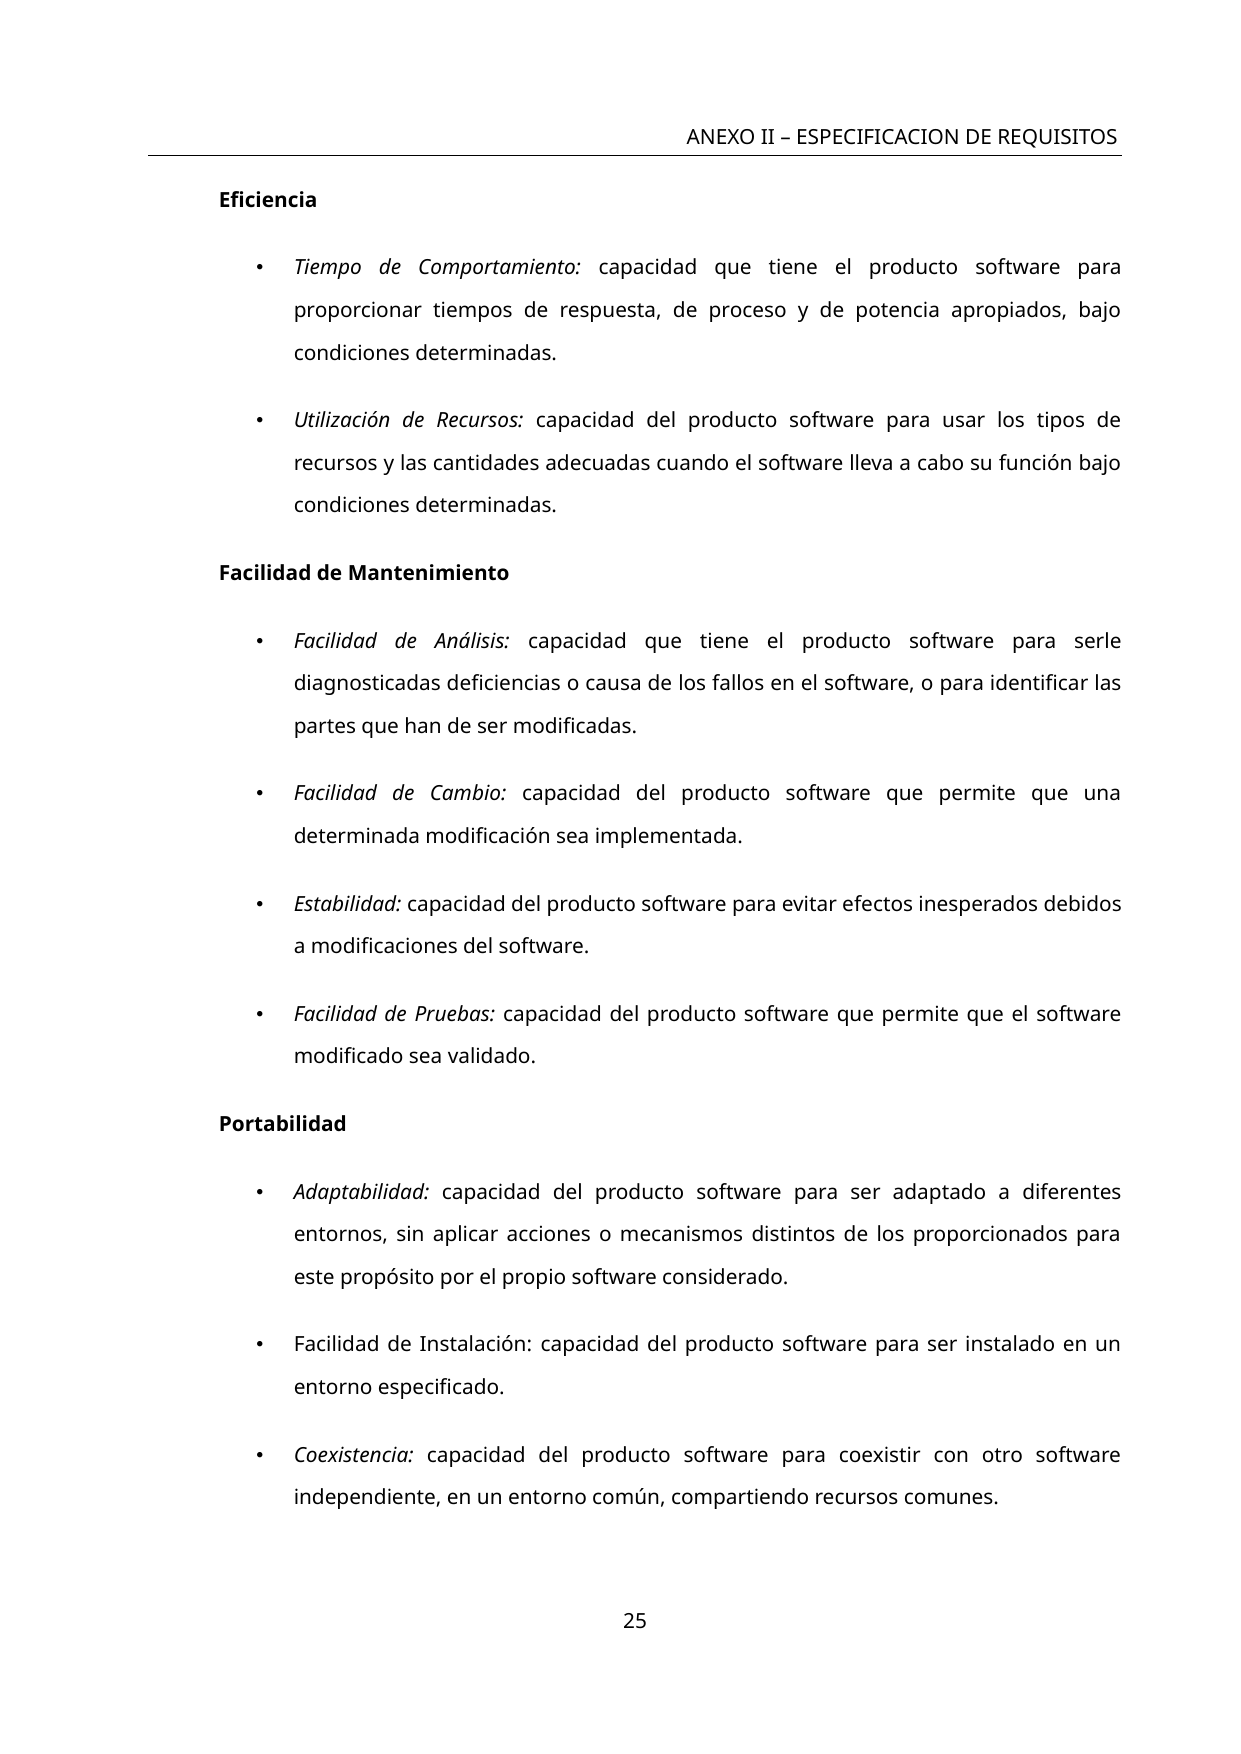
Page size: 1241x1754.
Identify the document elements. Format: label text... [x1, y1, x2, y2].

list Utilización de Recursos: capacidad del producto software para usar los tipos de recursos y las cantidades adecuadas cuando el software lleva a cabo su función bajo condiciones determinadas. [256, 405, 1122, 519]
list Coexistencia: capacidad del producto software para coexistir con otro software independiente, en un entorno común, compartiendo recursos comunes. [256, 1440, 1122, 1511]
list Adaptabilidad: capacidad del producto software para ser adaptado a diferentes entornos, sin aplicar acciones o mecanismos distintos de los proporcionados para este propósito por el propio software considerado. [256, 1177, 1122, 1290]
text Portabilidad [148, 1109, 1122, 1138]
list Tiempo de Comportamiento: capacidad que tiene el producto software para proporcionar tiempos de respuesta, de proceso y de potencia apropiados, bajo condiciones determinadas. [256, 252, 1122, 366]
text Eficiencia [148, 185, 1122, 213]
list Facilidad de Instalación: capacidad del producto software para ser instalado en un entorno especificado. [256, 1329, 1122, 1401]
text Facilidad de Mantenimiento [148, 558, 1122, 587]
list Facilidad de Análisis: capacidad que tiene el producto software para serle diagnosticadas deficiencias o causa de los fallos en el software, o para identificar las partes que han de ser modificadas. [256, 626, 1122, 739]
list Estabilidad: capacidad del producto software para evitar efectos inesperados debidos a modificaciones del software. [256, 889, 1122, 960]
list Facilidad de Cambio: capacidad del producto software que permite que una determinada modificación sea implementada. [256, 778, 1122, 849]
list Facilidad de Pruebas: capacidad del producto software que permite que el software modificado sea validado. [256, 999, 1122, 1070]
